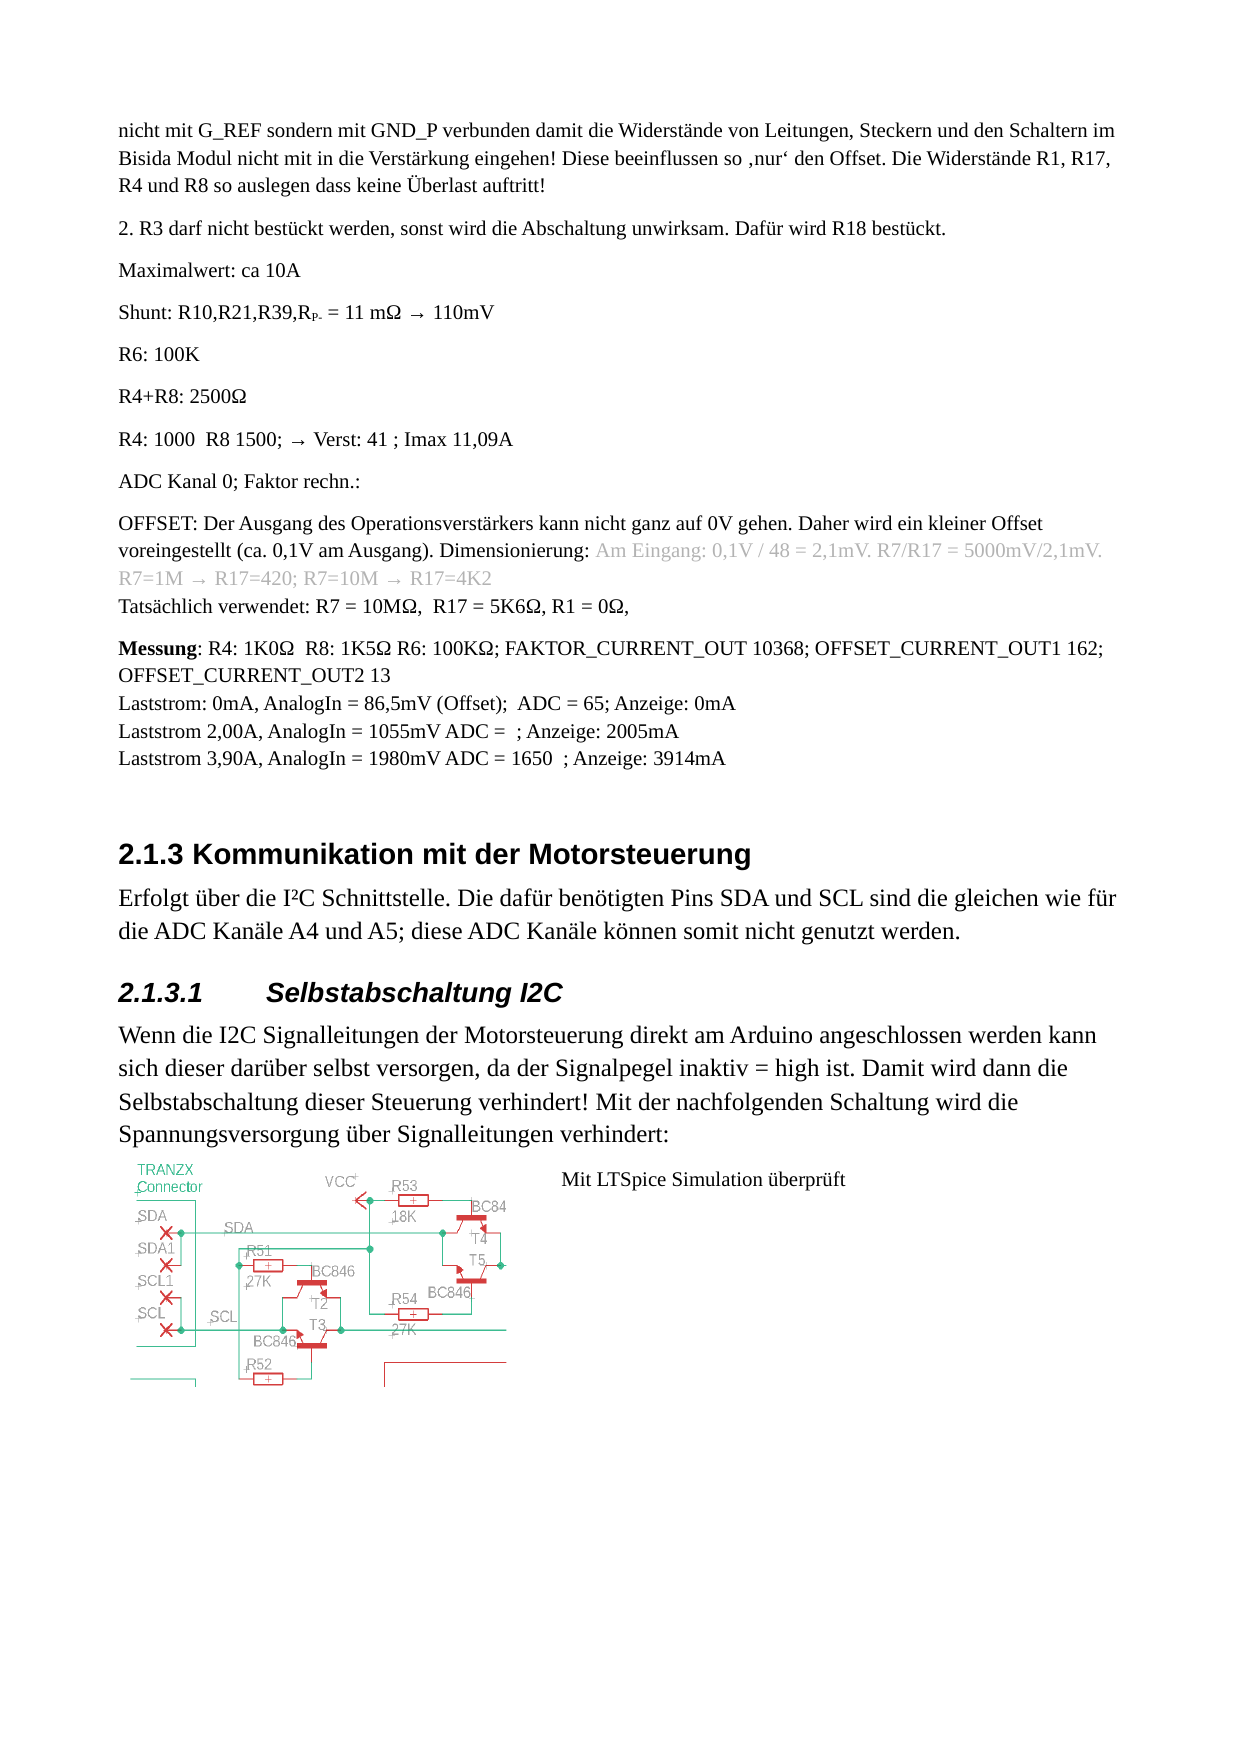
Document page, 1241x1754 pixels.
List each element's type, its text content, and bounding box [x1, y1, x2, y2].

text R4+R8: 2500Ω [118, 384, 1122, 408]
text nicht mit G_REF sondern mit GND_P verbunden damit die Widerstände von Leitungen, Steckern und den Schaltern im Bisida Modul nicht mit in die Verstärkung eingehen! Diese beeinflussen so ‚nur‘ den Offset. Die Widerstände R1, R17, R4 und R8 so auslegen dass keine Überlast auftritt! [118, 118, 1122, 197]
text ADC Kanal 0; Faktor rechn.: [118, 469, 1122, 493]
subtitle Kommunikation mit der Motorsteuerung [118, 837, 1122, 871]
text 2. R3 darf nicht bestückt werden, sonst wird die Abschaltung unwirksam. Dafür wird R18 bestückt. [118, 216, 1122, 239]
text Maximalwert: ca 10A [118, 258, 1122, 282]
text Shunt: R10,R21,R39,RP- = 11 mΩ → 110mV [118, 300, 1122, 324]
text Mit LTSpice Simulation überprüft [507, 1167, 1122, 1191]
text R4: 1000 R8 1500; → Verst: 41 ; Imax 11,09A [118, 426, 1122, 451]
text OFFSET: Der Ausgang des Operationsverstärkers kann nicht ganz auf 0V gehen. Daher wird ein kleiner Offset voreingestellt (ca. 0,1V am Ausgang). Dimensionierung: Am Eingang: 0,1V / 48 = 2,1mV. R7/R17 = 5000mV/2,1mV. R7=1M → R17=420; R7=10M → R17=4K2 Tatsächlich verwendet: R7 = 10MΩ, R17 = 5K6Ω, R1 = 0Ω, [118, 511, 1122, 618]
subtitle Selbstabschaltung I2C [118, 976, 1122, 1008]
text Messung: R4: 1K0Ω R8: 1K5Ω R6: 100KΩ; FAKTOR_CURRENT_OUT 10368; OFFSET_CURRENT_OUT1 162; OFFSET_CURRENT_OUT2 13 Laststrom: 0mA, AnalogIn = 86,5mV (Offset); ADC = 65; Anzeige: 0mA Laststrom 2,00A, AnalogIn = 1055mV ADC = ; Anzeige: 2005mA Laststrom 3,90A, AnalogIn = 1980mV ADC = 1650 ; Anzeige: 3914mA [118, 636, 1122, 803]
picture [130, 1159, 507, 1387]
text Erfolgt über die I²C Schnittstelle. Die dafür benötigten Pins SDA und SCL sind die gleichen wie für die ADC Kanäle A4 und A5; diese ADC Kanäle können somit nicht genutzt werden. [118, 883, 1122, 945]
text Wenn die I2C Signalleitungen der Motorsteuerung direkt am Arduino angeschlossen werden kann sich dieser darüber selbst versorgen, da der Signalpegel inaktiv = high ist. Damit wird dann die Selbstabschaltung dieser Steuerung verhindert! Mit der nachfolgenden Schaltung wird die Spannungsversorgung über Signalleitungen verhindert: [118, 1021, 1122, 1148]
text R6: 100K [118, 342, 1122, 366]
